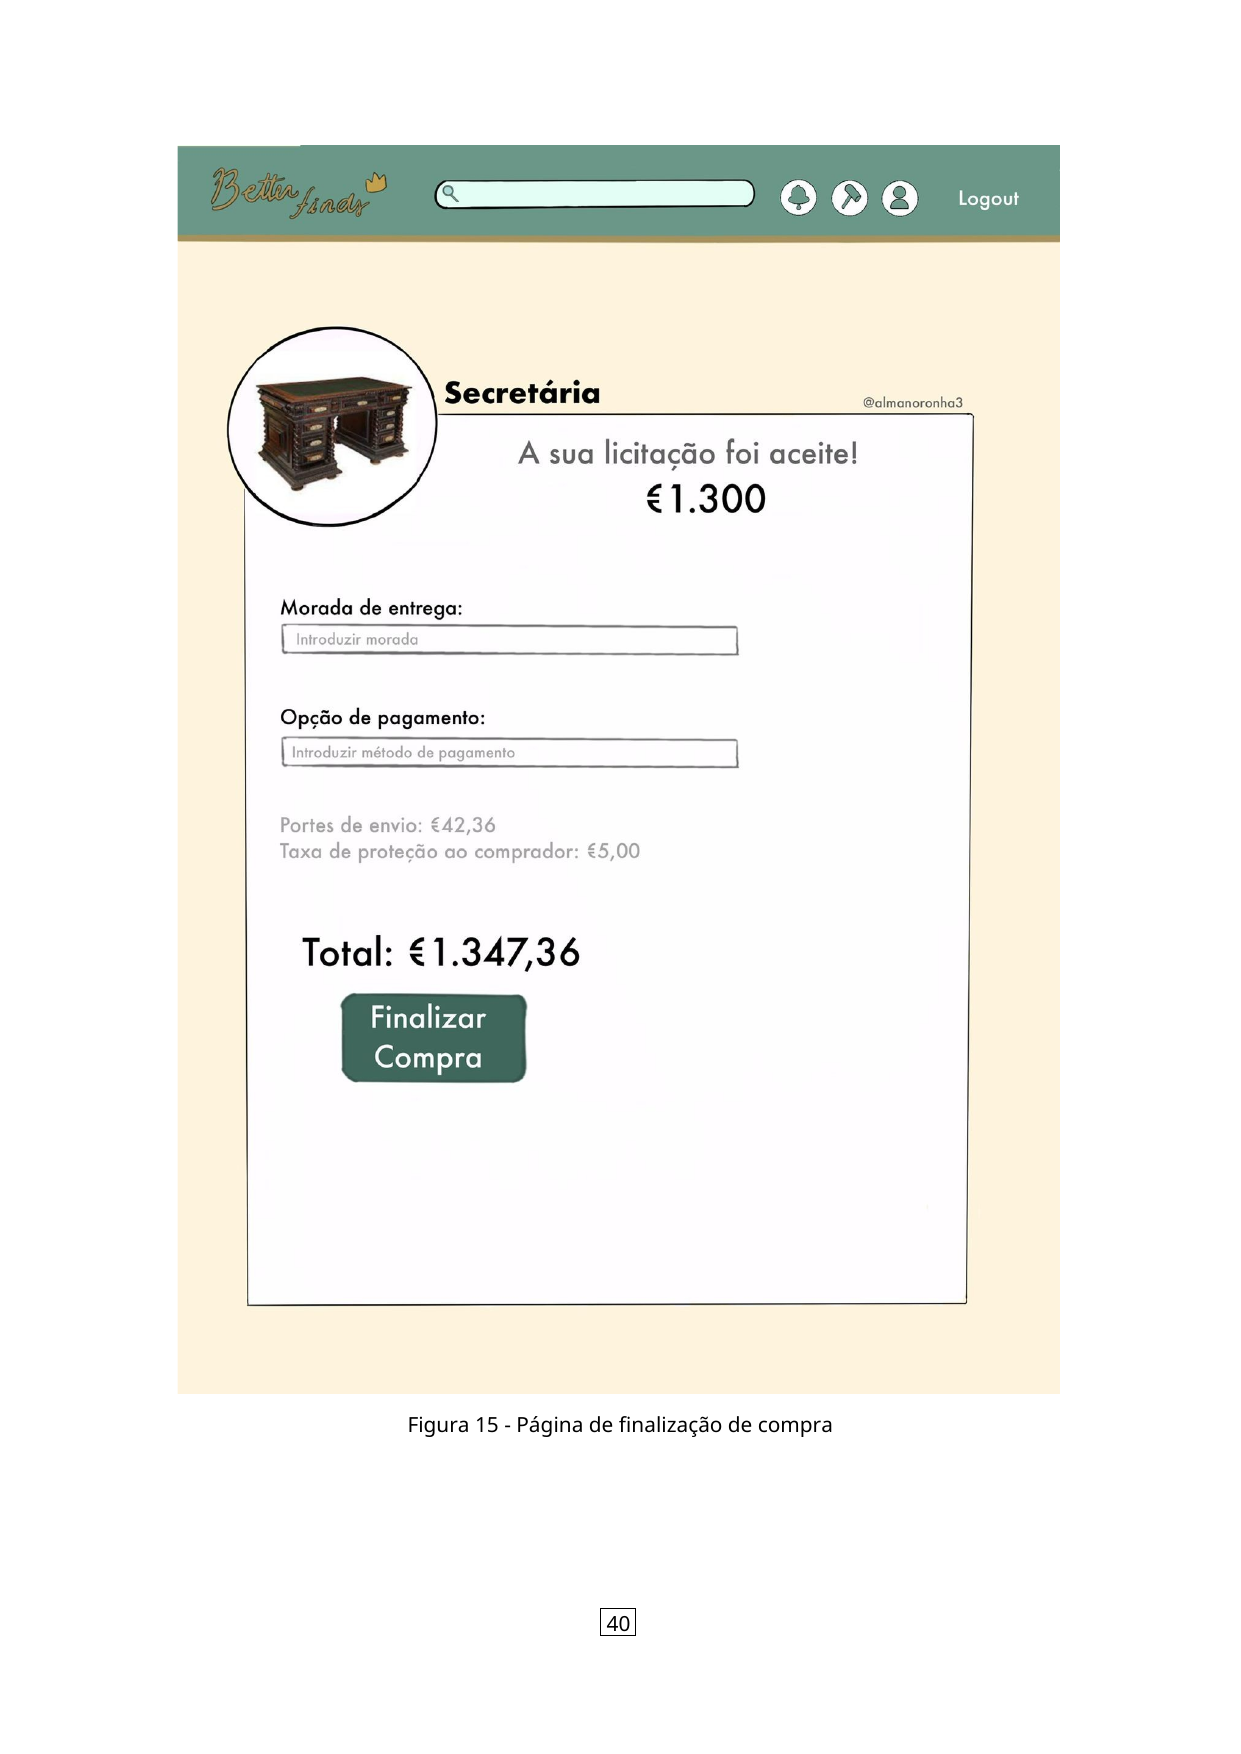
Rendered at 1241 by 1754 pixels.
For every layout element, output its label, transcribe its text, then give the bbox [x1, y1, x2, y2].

text Figura 15 - Página de finalização de compra [368, 1411, 872, 1439]
picture [177, 145, 1060, 1394]
